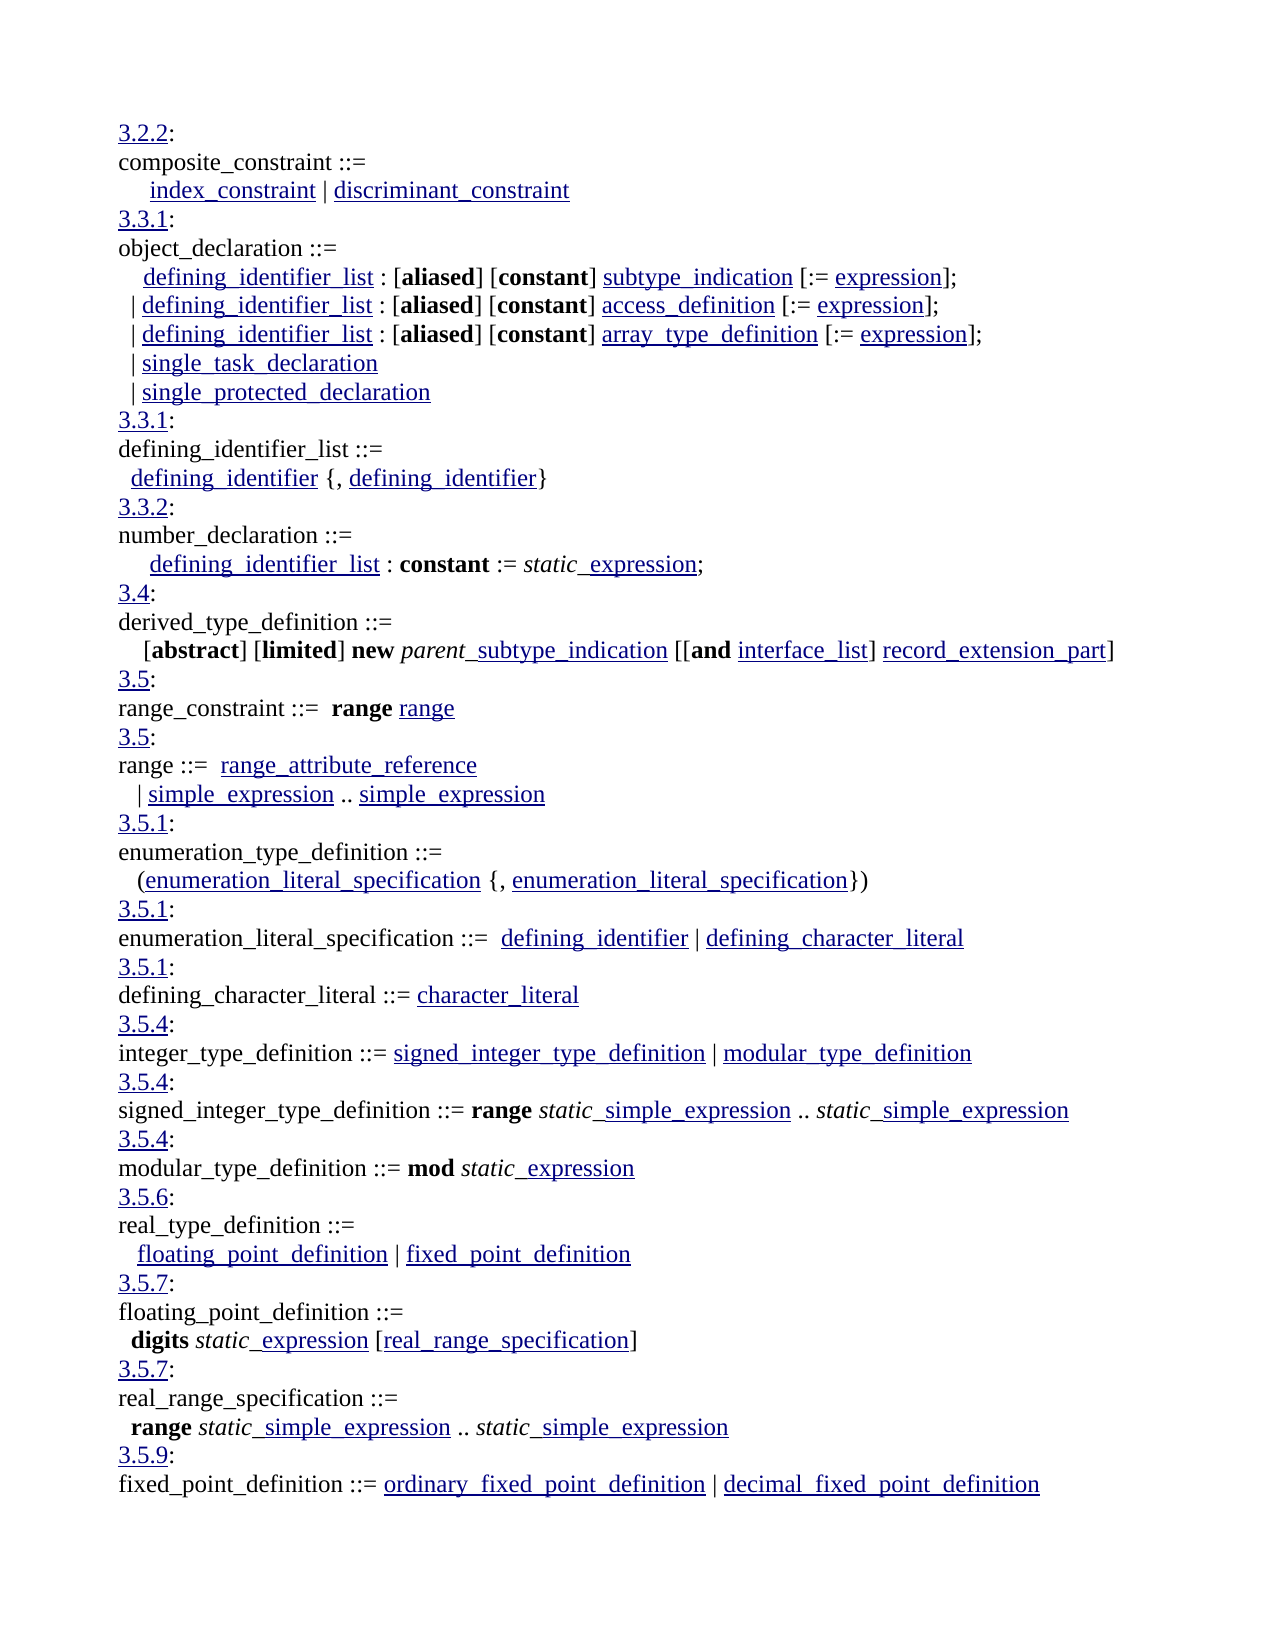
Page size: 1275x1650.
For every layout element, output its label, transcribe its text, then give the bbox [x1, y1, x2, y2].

text 3.5.7: floating_point_definition ::= digits static_expression [real_range_specification] [118, 1268, 1157, 1354]
text 3.2.2: composite_constraint ::= index_constraint | discriminant_constraint [118, 118, 1157, 204]
text 3.5.9: fixed_point_definition ::= ordinary_fixed_point_definition | decimal_fixed_point_definition [118, 1441, 1157, 1498]
text 3.5.1: enumeration_type_definition ::= (enumeration_literal_specification {, enumeration_literal_specification}) [118, 808, 1157, 894]
text 3.3.1: object_declaration ::= defining_identifier_list : [aliased] [constant] subtype_indication [:= expression]; | defining_identifier_list : [aliased] [constant] access_definition [:= expression]; | defining_identifier_list : [aliased] [constant] array_type_definition [:= expression]; | single_task_declaration | single_protected_declaration [118, 204, 1157, 406]
text 3.5.4: modular_type_definition ::= mod static_expression [118, 1124, 1157, 1182]
text 3.3.1: defining_identifier_list ::= defining_identifier {, defining_identifier} [118, 406, 1157, 492]
text 3.3.2: number_declaration ::= defining_identifier_list : constant := static_expression; [118, 492, 1157, 578]
text 3.5.1: defining_character_literal ::= character_literal [118, 952, 1157, 1009]
text 3.5: range ::= range_attribute_reference | simple_expression .. simple_expression [118, 722, 1157, 808]
text 3.4: derived_type_definition ::= [abstract] [limited] new parent_subtype_indication [[and interface_list] record_extension_part] [118, 578, 1157, 664]
text 3.5.4: signed_integer_type_definition ::= range static_simple_expression .. static_simple_expression [118, 1067, 1157, 1124]
text 3.5.4: integer_type_definition ::= signed_integer_type_definition | modular_type_definition [118, 1009, 1157, 1067]
text 3.5.1: enumeration_literal_specification ::= defining_identifier | defining_character_literal [118, 894, 1157, 952]
text 3.5.7: real_range_specification ::= range static_simple_expression .. static_simple_expression [118, 1354, 1157, 1441]
text 3.5.6: real_type_definition ::= floating_point_definition | fixed_point_definition [118, 1182, 1157, 1268]
text 3.5: range_constraint ::= range range [118, 664, 1157, 722]
